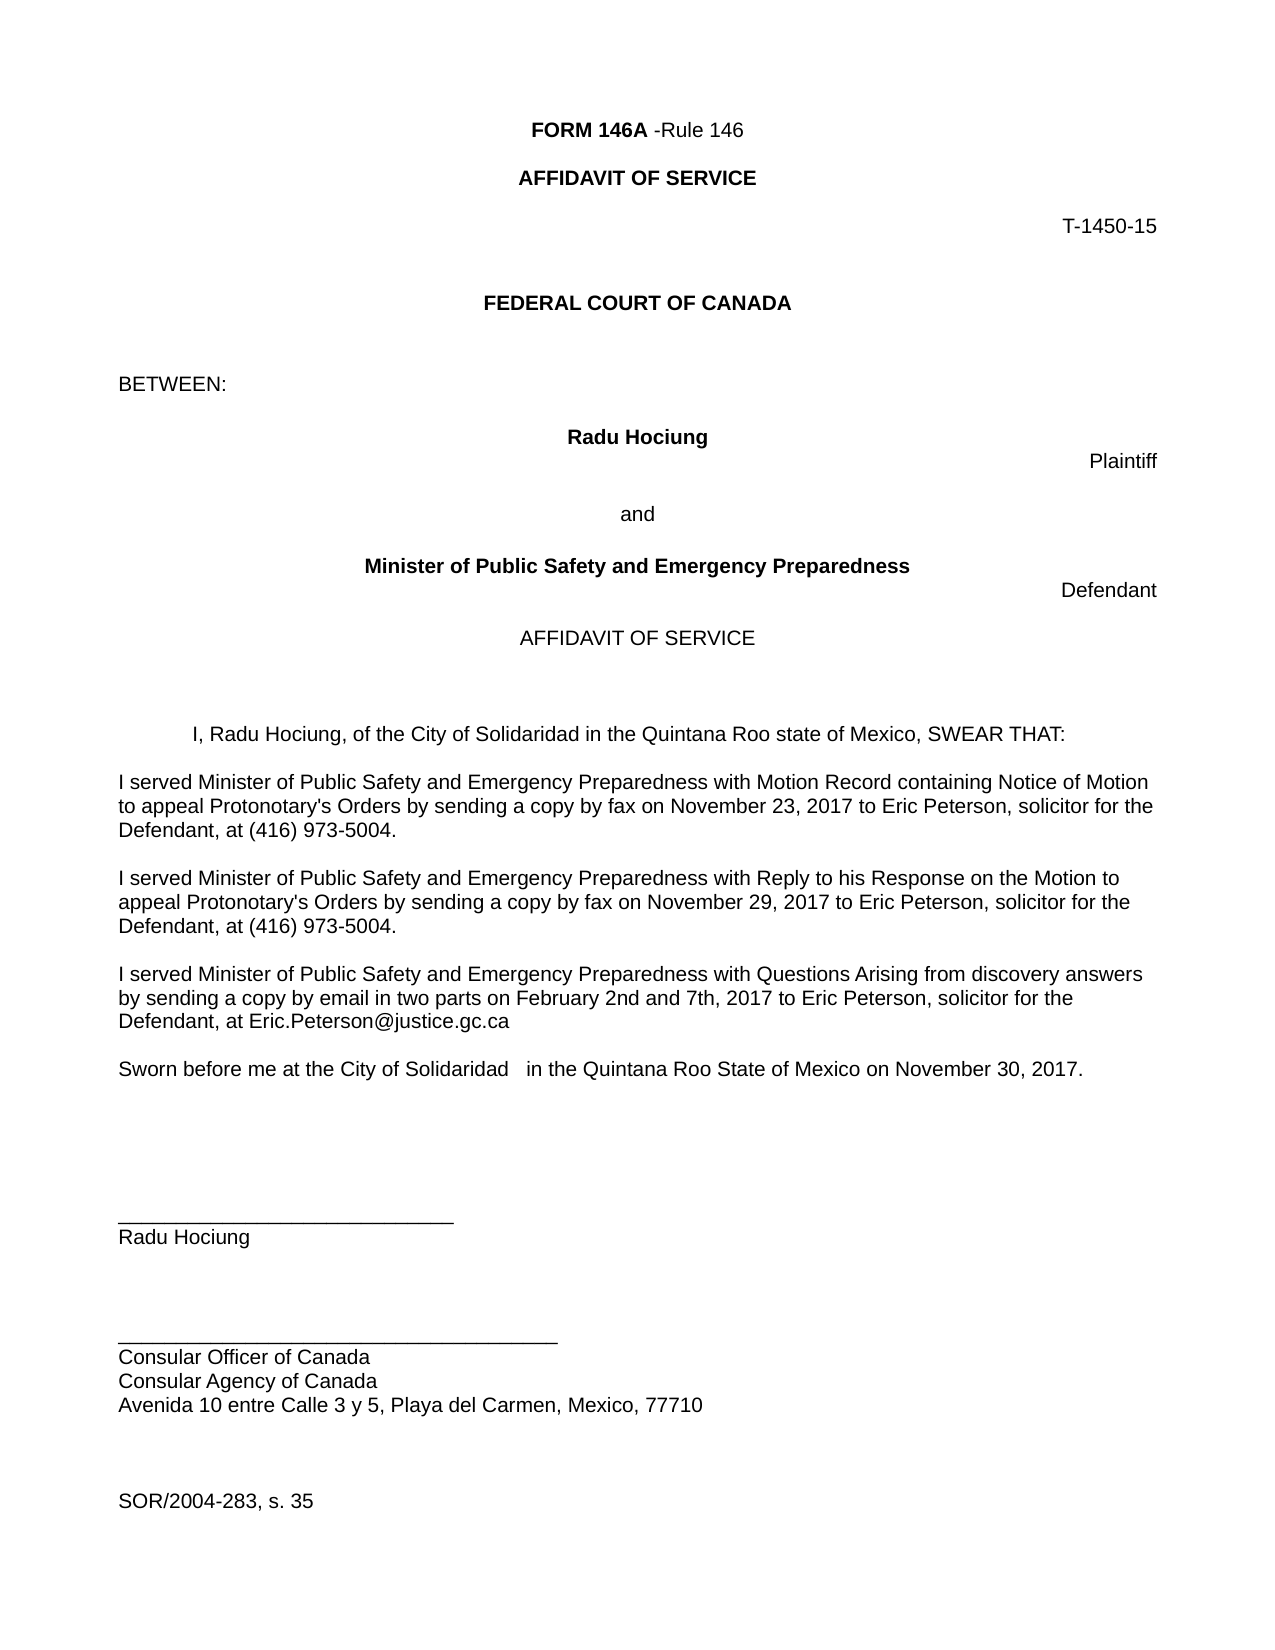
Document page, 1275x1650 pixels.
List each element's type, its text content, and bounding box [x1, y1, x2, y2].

text I served Minister of Public Safety and Emergency Preparedness with Questions Arising from discovery answers by sending a copy by email in two parts on February 2nd and 7th, 2017 to Eric Peterson, solicitor for the Defendant, at Eric.Peterson@justice.gc.ca [118, 961, 1157, 1033]
text T-1450-15 [118, 214, 1157, 238]
text AFFIDAVIT OF SERVICE [118, 166, 1157, 190]
text Radu Hociung [118, 425, 1157, 449]
text BETWEEN: [118, 372, 1157, 396]
text Sworn before me at the City of Solidaridad in the Quintana Roo State of Mexico on November 30, 2017. [118, 1057, 1157, 1081]
text Defendant [118, 578, 1157, 602]
text FEDERAL COURT OF CANADA [118, 291, 1157, 314]
text I, Radu Hociung, of the City of Solidaridad in the Quintana Roo state of Mexico, SWEAR THAT: [118, 722, 1157, 746]
text and [118, 501, 1157, 525]
text Plaintiff [118, 449, 1157, 473]
text Consular Officer of Canada [118, 1345, 1157, 1369]
text Minister of Public Safety and Emergency Preparedness [118, 554, 1157, 578]
text AFFIDAVIT OF SERVICE [118, 626, 1157, 650]
text ______________________________________ [118, 1321, 1157, 1345]
text Avenida 10 entre Calle 3 y 5, Playa del Carmen, Mexico, 77710 [118, 1393, 1157, 1417]
text I served Minister of Public Safety and Emergency Preparedness with Motion Record containing Notice of Motion to appeal Protonotary's Orders by sending a copy by fax on November 23, 2017 to Eric Peterson, solicitor for the Defendant, at (416) 973-5004. [118, 770, 1157, 842]
text SOR/2004-283, s. 35 [118, 1488, 1157, 1512]
text _____________________________ [118, 1201, 1157, 1225]
text Consular Agency of Canada [118, 1369, 1157, 1393]
text Radu Hociung [118, 1225, 1157, 1249]
text I served Minister of Public Safety and Emergency Preparedness with Reply to his Response on the Motion to appeal Protonotary's Orders by sending a copy by fax on November 29, 2017 to Eric Peterson, solicitor for the Defendant, at (416) 973-5004. [118, 866, 1157, 937]
text FORM 146A -Rule 146 [118, 118, 1157, 142]
